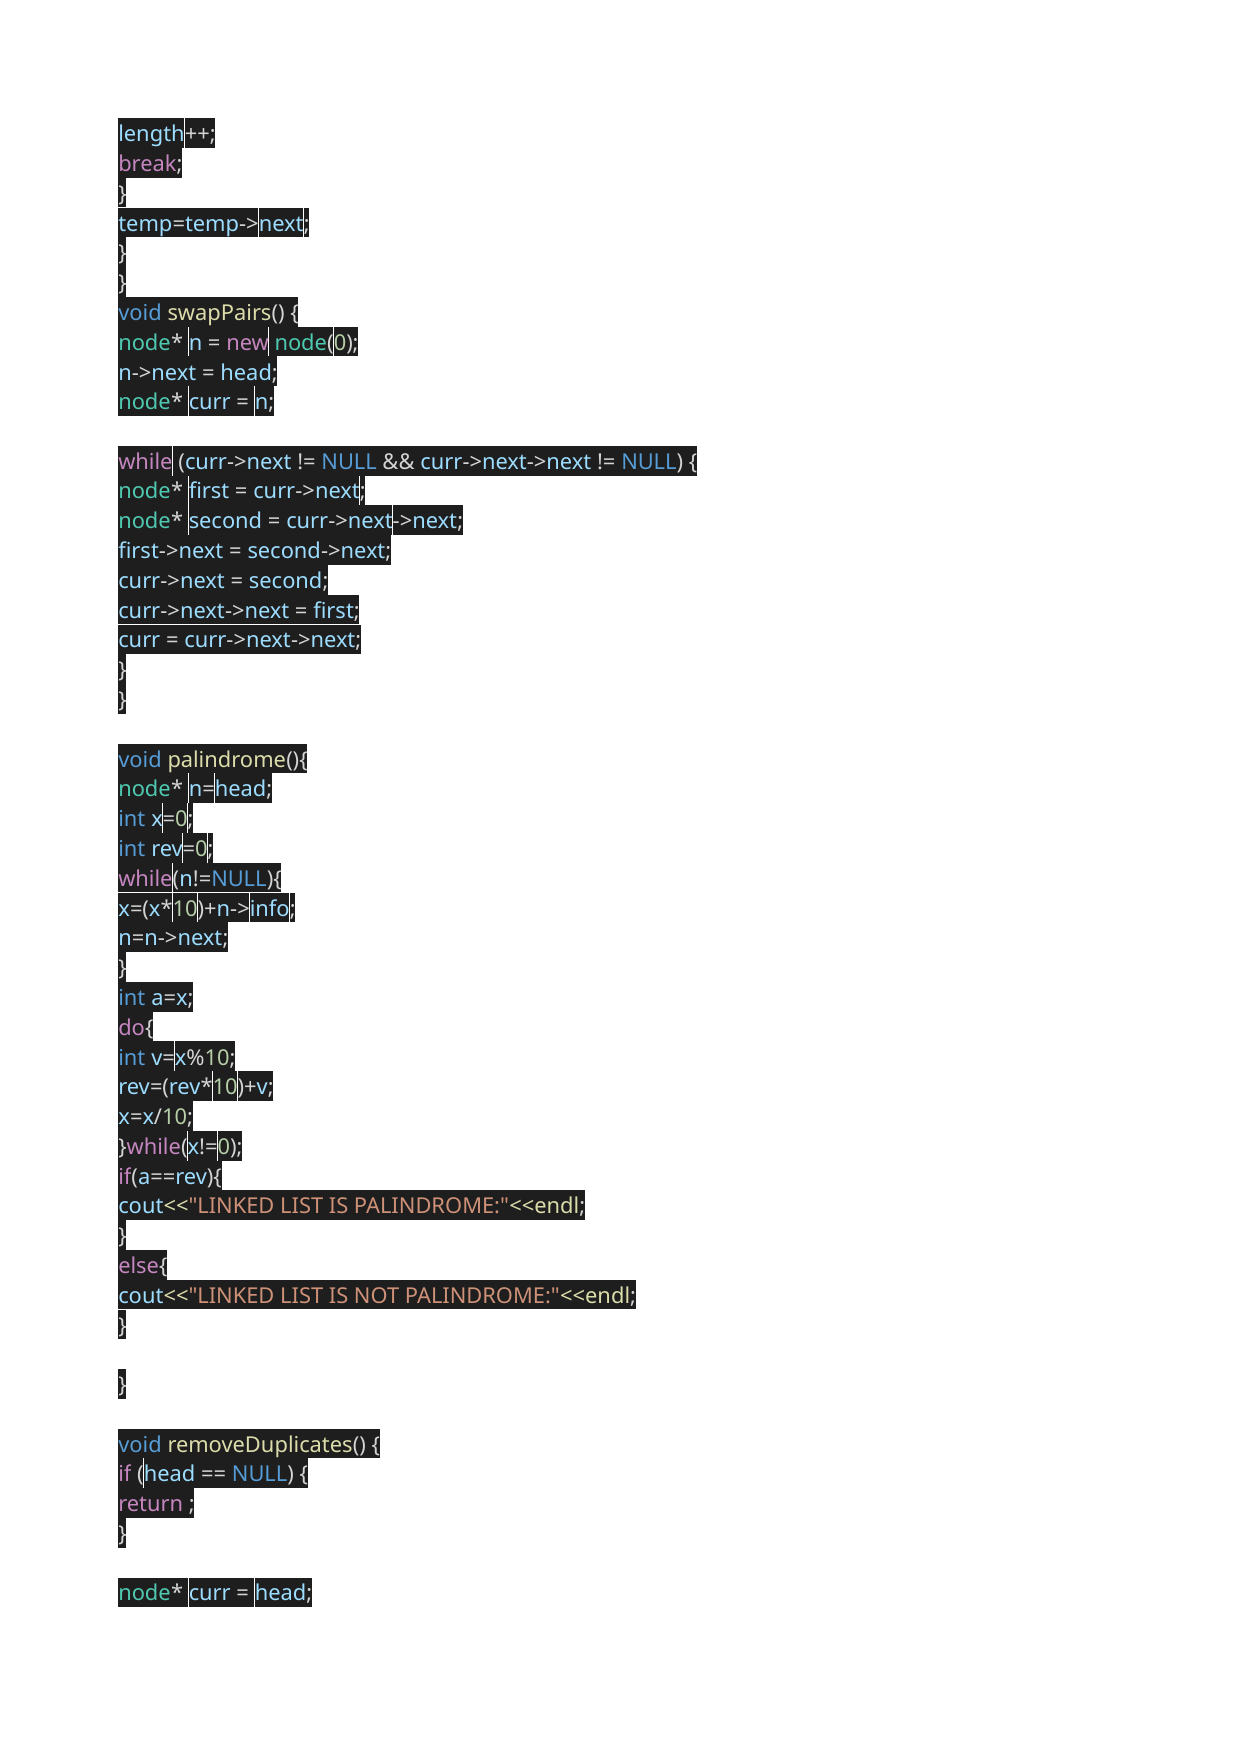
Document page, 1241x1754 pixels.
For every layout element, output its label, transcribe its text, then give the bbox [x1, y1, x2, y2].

text }while(x!=0); [118, 1131, 1122, 1161]
text if (head == NULL) { [118, 1458, 1122, 1488]
text } [118, 684, 1122, 714]
text n->next = head; [118, 356, 1122, 386]
text cout<<"LINKED LIST IS PALINDROME:"<<endl; [118, 1190, 1122, 1220]
text first->next = second->next; [118, 535, 1122, 565]
text node* curr = head; [118, 1577, 1122, 1607]
text } [118, 1369, 1122, 1399]
text } [118, 952, 1122, 982]
text int v=x%10; [118, 1041, 1122, 1071]
text } [118, 1309, 1122, 1339]
text node* n = new node(0); [118, 327, 1122, 356]
text node* first = curr->next; [118, 476, 1122, 505]
text break; [118, 148, 1122, 178]
text return ; [118, 1488, 1122, 1518]
text while (curr->next != NULL && curr->next->next != NULL) { [118, 446, 1122, 476]
text } [118, 237, 1122, 267]
text node* second = curr->next->next; [118, 505, 1122, 535]
text x=x/10; [118, 1101, 1122, 1131]
text if(a==rev){ [118, 1161, 1122, 1190]
text else{ [118, 1250, 1122, 1280]
text int rev=0; [118, 833, 1122, 863]
text } [118, 1220, 1122, 1250]
text curr->next = second; [118, 565, 1122, 595]
text cout<<"LINKED LIST IS NOT PALINDROME:"<<endl; [118, 1280, 1122, 1309]
text curr->next->next = first; [118, 595, 1122, 624]
text do{ [118, 1012, 1122, 1041]
text int a=x; [118, 982, 1122, 1012]
text while(n!=NULL){ [118, 863, 1122, 892]
text } [118, 1518, 1122, 1548]
text void removeDuplicates() { [118, 1428, 1122, 1458]
text temp=temp->next; [118, 207, 1122, 237]
text length++; [118, 118, 1122, 148]
text } [118, 267, 1122, 297]
text int x=0; [118, 803, 1122, 833]
text node* curr = n; [118, 386, 1122, 416]
text curr = curr->next->next; [118, 624, 1122, 654]
text } [118, 654, 1122, 684]
text n=n->next; [118, 922, 1122, 952]
text void swapPairs() { [118, 297, 1122, 327]
text void palindrome(){ [118, 743, 1122, 773]
text node* n=head; [118, 773, 1122, 803]
text } [118, 178, 1122, 207]
text rev=(rev*10)+v; [118, 1071, 1122, 1101]
text x=(x*10)+n->info; [118, 892, 1122, 922]
